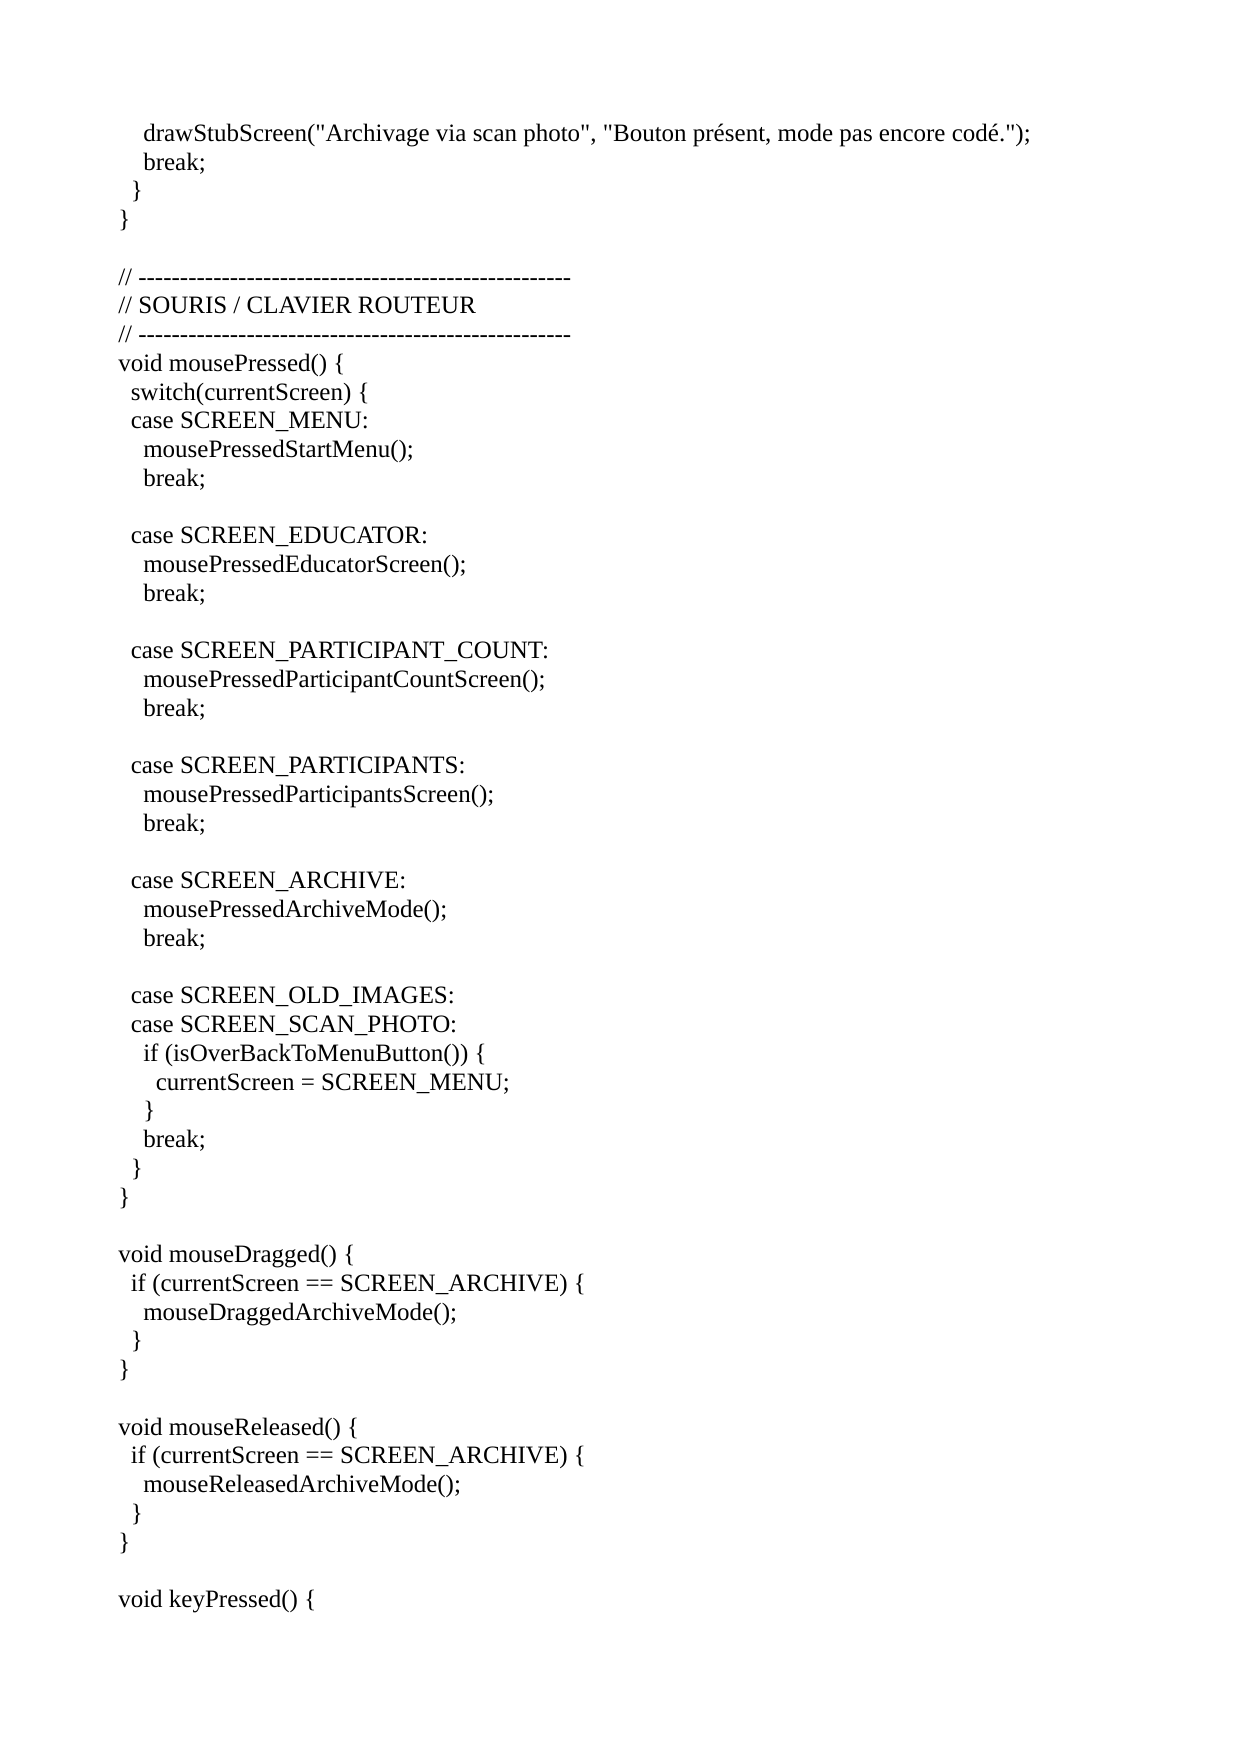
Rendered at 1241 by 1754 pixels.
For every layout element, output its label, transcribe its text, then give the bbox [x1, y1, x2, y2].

text drawStubScreen("Archivage via scan photo", "Bouton présent, mode pas encore codé."); [118, 118, 1122, 147]
text break; [118, 1124, 1122, 1153]
text mousePressedParticipantsScreen(); [118, 779, 1122, 808]
text void mouseReleased() { [118, 1412, 1122, 1441]
text break; [118, 923, 1122, 952]
text switch(currentScreen) { [118, 377, 1122, 406]
text case SCREEN_EDUCATOR: [118, 521, 1122, 549]
text mousePressedStartMenu(); [118, 434, 1122, 463]
text break; [118, 693, 1122, 722]
text } [118, 1354, 1122, 1383]
text } [118, 1096, 1122, 1124]
text currentScreen = SCREEN_MENU; [118, 1067, 1122, 1096]
text case SCREEN_PARTICIPANT_COUNT: [118, 636, 1122, 664]
text if (isOverBackToMenuButton()) { [118, 1038, 1122, 1067]
text case SCREEN_OLD_IMAGES: [118, 981, 1122, 1009]
text void keyPressed() { [118, 1584, 1122, 1613]
text mouseReleasedArchiveMode(); [118, 1469, 1122, 1498]
text } [118, 204, 1122, 233]
text case SCREEN_MENU: [118, 406, 1122, 434]
text } [118, 1326, 1122, 1354]
text } [118, 1182, 1122, 1211]
text mouseDraggedArchiveMode(); [118, 1297, 1122, 1326]
text case SCREEN_ARCHIVE: [118, 866, 1122, 894]
text case SCREEN_PARTICIPANTS: [118, 751, 1122, 779]
text break; [118, 463, 1122, 492]
text // SOURIS / CLAVIER ROUTEUR [118, 291, 1122, 319]
text // ---------------------------------------------------- [118, 319, 1122, 348]
text } [118, 1153, 1122, 1182]
text } [118, 1498, 1122, 1527]
text } [118, 176, 1122, 204]
text mousePressedArchiveMode(); [118, 894, 1122, 923]
text if (currentScreen == SCREEN_ARCHIVE) { [118, 1268, 1122, 1297]
text mousePressedEducatorScreen(); [118, 549, 1122, 578]
text case SCREEN_SCAN_PHOTO: [118, 1009, 1122, 1038]
text break; [118, 147, 1122, 176]
text break; [118, 578, 1122, 607]
text void mouseDragged() { [118, 1239, 1122, 1268]
text mousePressedParticipantCountScreen(); [118, 664, 1122, 693]
text } [118, 1527, 1122, 1556]
text break; [118, 808, 1122, 837]
text // ---------------------------------------------------- [118, 262, 1122, 291]
text if (currentScreen == SCREEN_ARCHIVE) { [118, 1441, 1122, 1469]
text void mousePressed() { [118, 348, 1122, 377]
